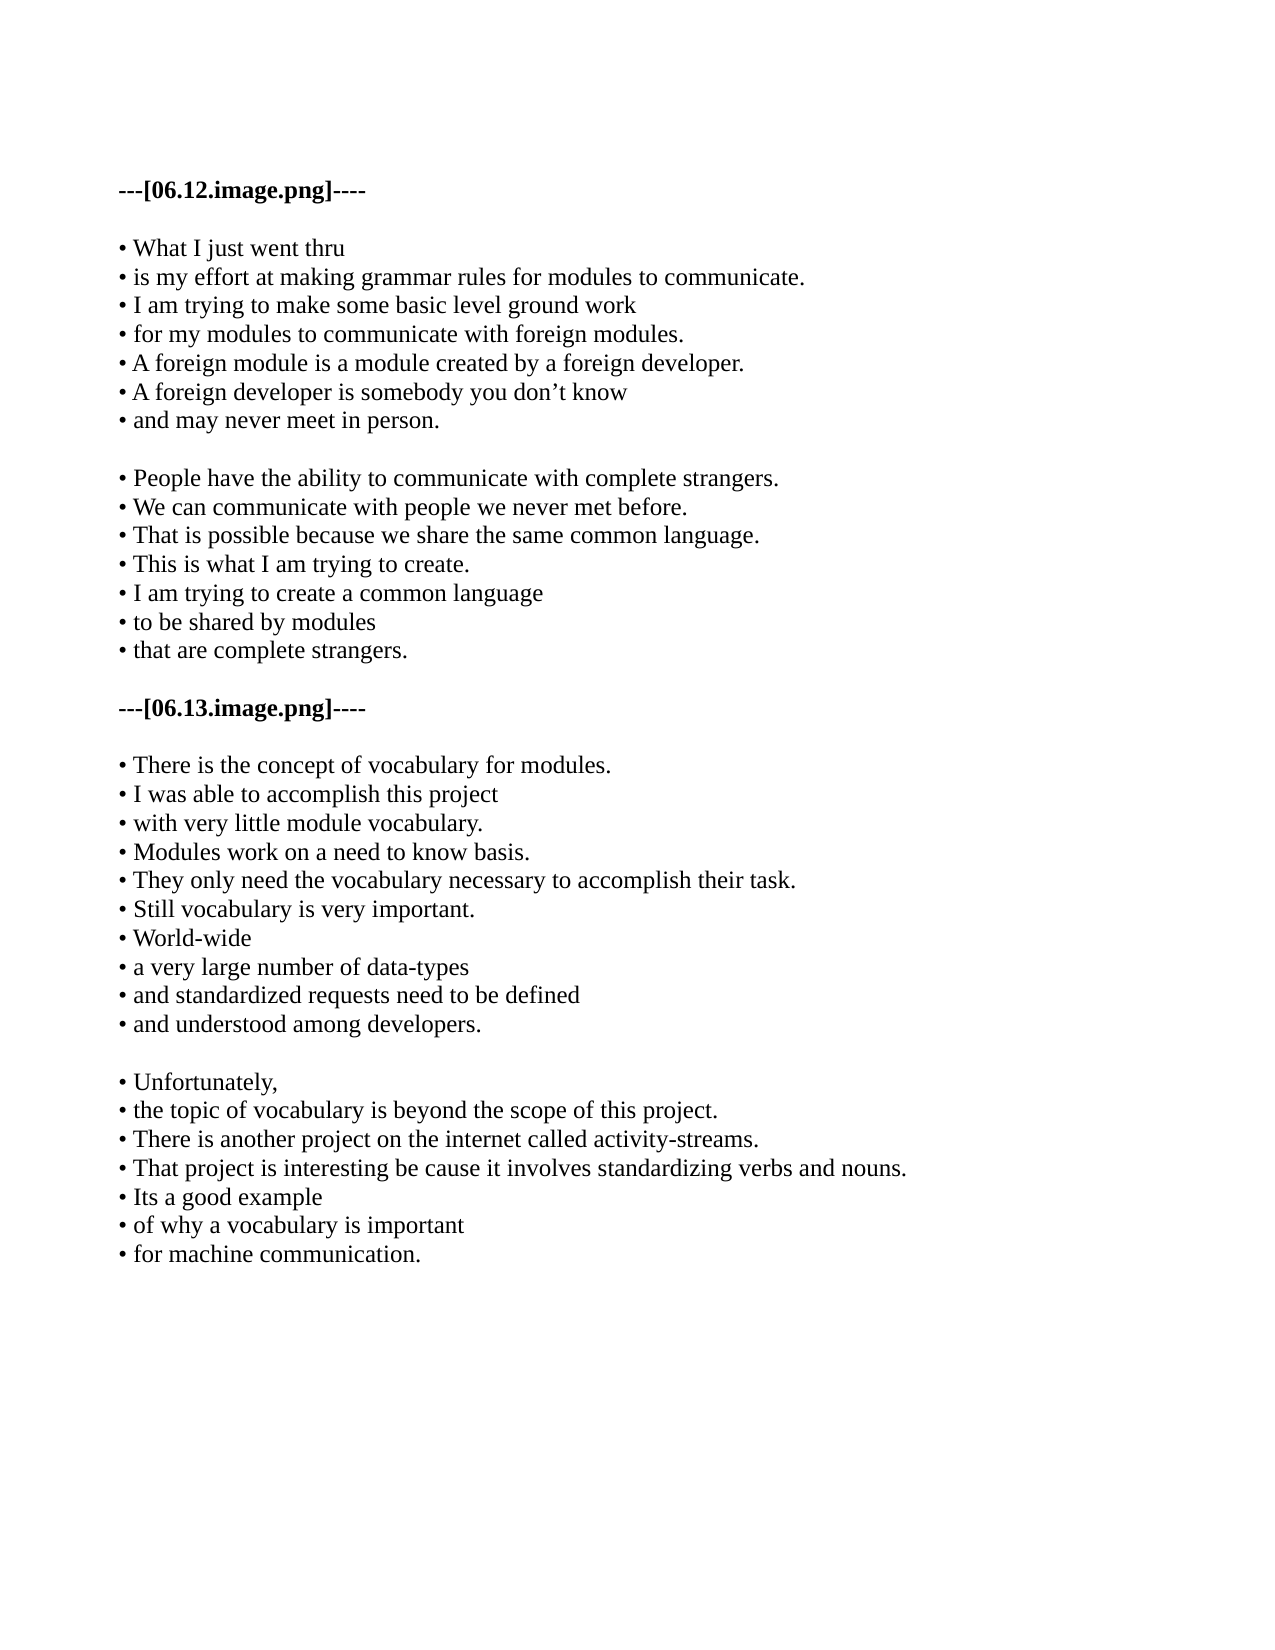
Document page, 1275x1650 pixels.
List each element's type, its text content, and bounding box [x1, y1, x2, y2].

text • and understood among developers. [118, 1009, 1157, 1038]
text • A foreign module is a module created by a foreign developer. [118, 348, 1157, 377]
text ---[06.12.image.png]---- [118, 176, 1157, 204]
text • for my modules to communicate with foreign modules. [118, 319, 1157, 348]
text • Unfortunately, [118, 1067, 1157, 1096]
text • of why a vocabulary is important [118, 1211, 1157, 1239]
text • We can communicate with people we never met before. [118, 492, 1157, 521]
text • and standardized requests need to be defined [118, 981, 1157, 1009]
text • Still vocabulary is very important. [118, 894, 1157, 923]
text • This is what I am trying to create. [118, 549, 1157, 578]
text • There is the concept of vocabulary for modules. [118, 751, 1157, 779]
text • I am trying to make some basic level ground work [118, 291, 1157, 319]
text • What I just went thru [118, 233, 1157, 262]
text • Modules work on a need to know basis. [118, 837, 1157, 866]
text • Its a good example [118, 1182, 1157, 1211]
text • There is another project on the internet called activity-streams. [118, 1124, 1157, 1153]
text • They only need the vocabulary necessary to accomplish their task. [118, 866, 1157, 894]
text • That is possible because we share the same common language. [118, 521, 1157, 549]
text • with very little module vocabulary. [118, 808, 1157, 837]
text • a very large number of data-types [118, 952, 1157, 981]
text • World-wide [118, 923, 1157, 952]
text • that are complete strangers. [118, 636, 1157, 664]
text • People have the ability to communicate with complete strangers. [118, 463, 1157, 492]
text • That project is interesting be cause it involves standardizing verbs and nouns. [118, 1153, 1157, 1182]
text • A foreign developer is somebody you don’t know [118, 377, 1157, 406]
text • and may never meet in person. [118, 406, 1157, 434]
text • I was able to accomplish this project [118, 779, 1157, 808]
text • for machine communication. [118, 1239, 1157, 1268]
text • I am trying to create a common language [118, 578, 1157, 607]
text • is my effort at making grammar rules for modules to communicate. [118, 262, 1157, 291]
text • the topic of vocabulary is beyond the scope of this project. [118, 1096, 1157, 1124]
text ---[06.13.image.png]---- [118, 693, 1157, 722]
text • to be shared by modules [118, 607, 1157, 636]
